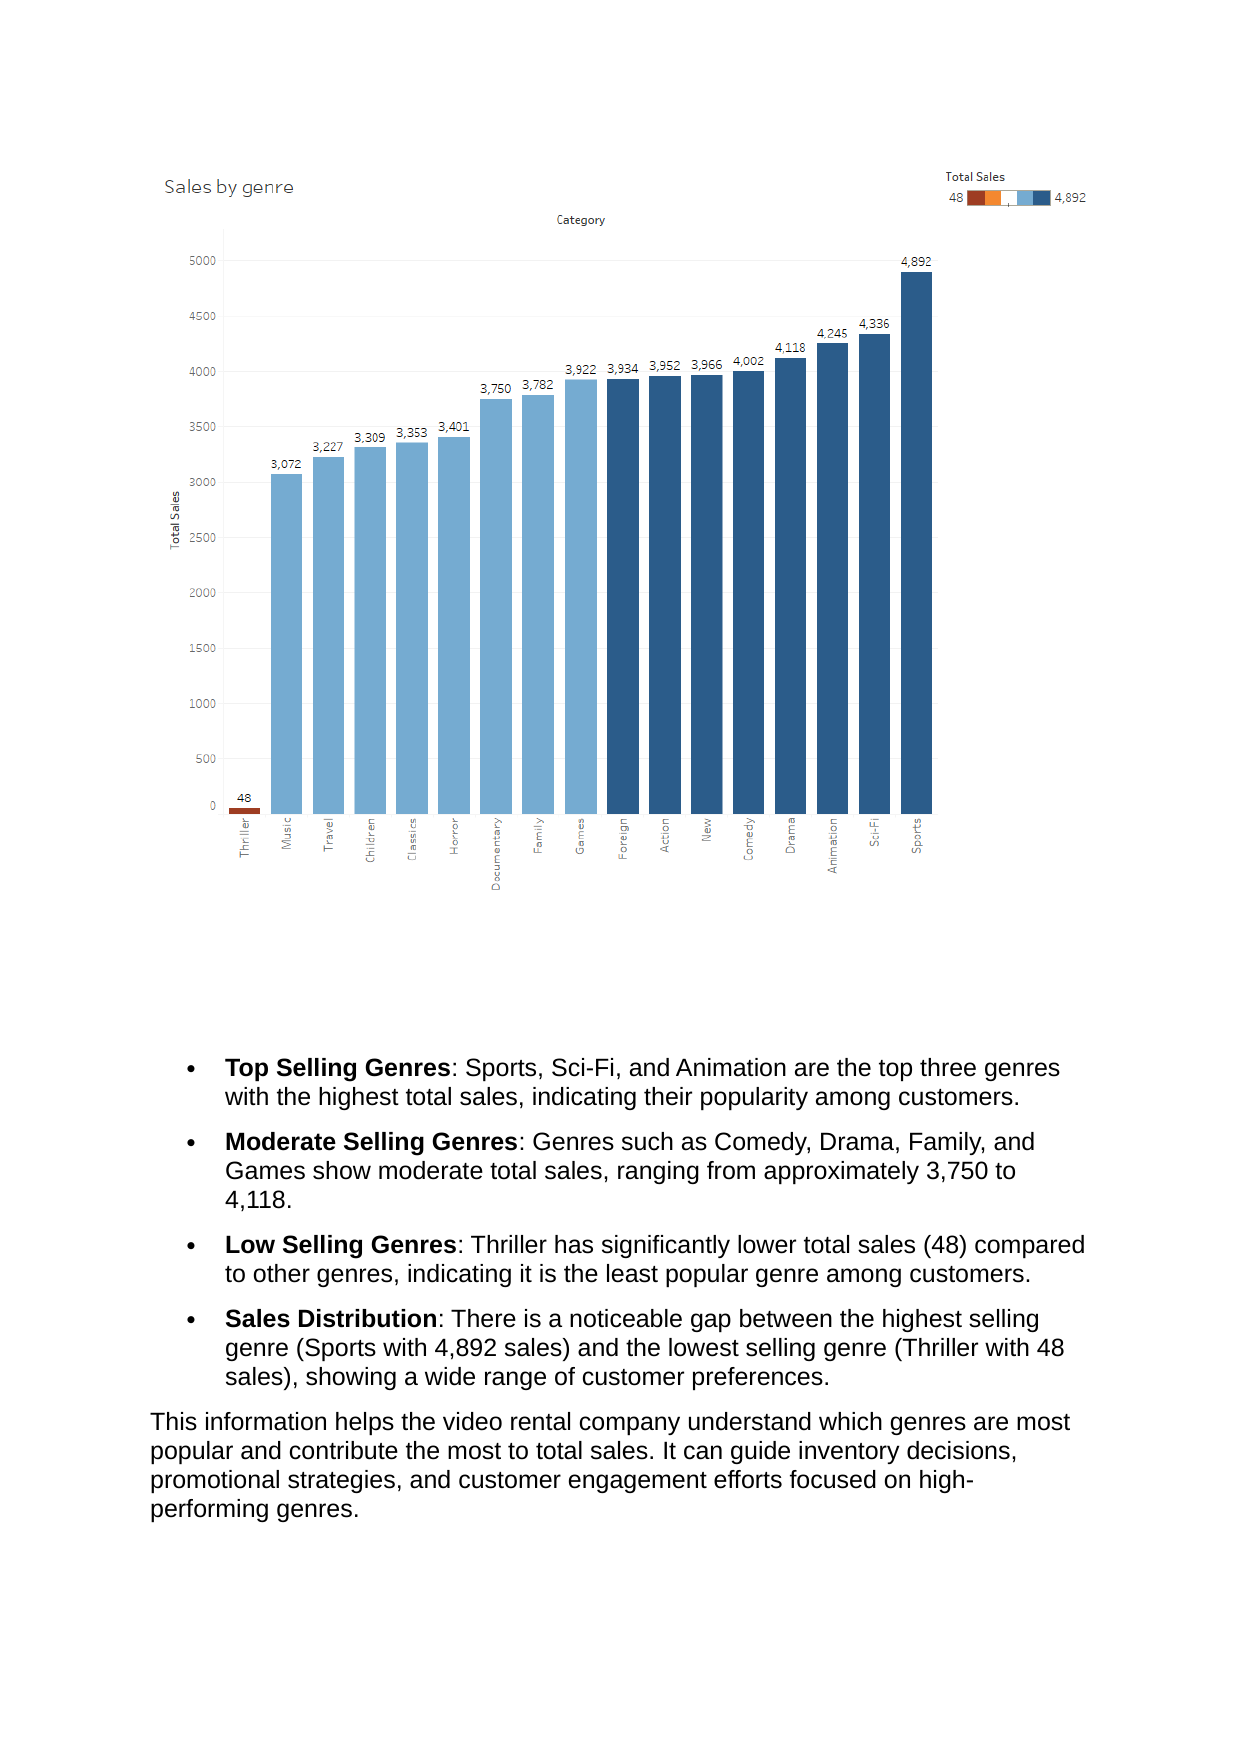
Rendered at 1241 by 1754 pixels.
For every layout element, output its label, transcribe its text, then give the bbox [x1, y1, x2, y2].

list Low Selling Genres: Thriller has significantly lower total sales (48) compared to other genres, indicating it is the least popular genre among customers. [187, 1230, 1090, 1288]
list Moderate Selling Genres: Genres such as Comedy, Drama, Family, and Games show moderate total sales, ranging from approximately 3,750 to 4,118. [187, 1127, 1090, 1214]
list Sales Distribution: There is a noticeable gap between the highest selling genre (Sports with 4,892 sales) and the lowest selling genre (Thriller with 48 sales), showing a wide range of customer preferences. [187, 1304, 1090, 1391]
list Top Selling Genres: Sports, Sci-Fi, and Animation are the top three genres with the highest total sales, indicating their popularity among customers. [187, 1053, 1090, 1111]
text This information helps the video rental company understand which genres are most popular and contribute the most to total sales. It can guide inventory decisions, promotional strategies, and customer engagement efforts focused on high-performing genres. [150, 1407, 1090, 1522]
